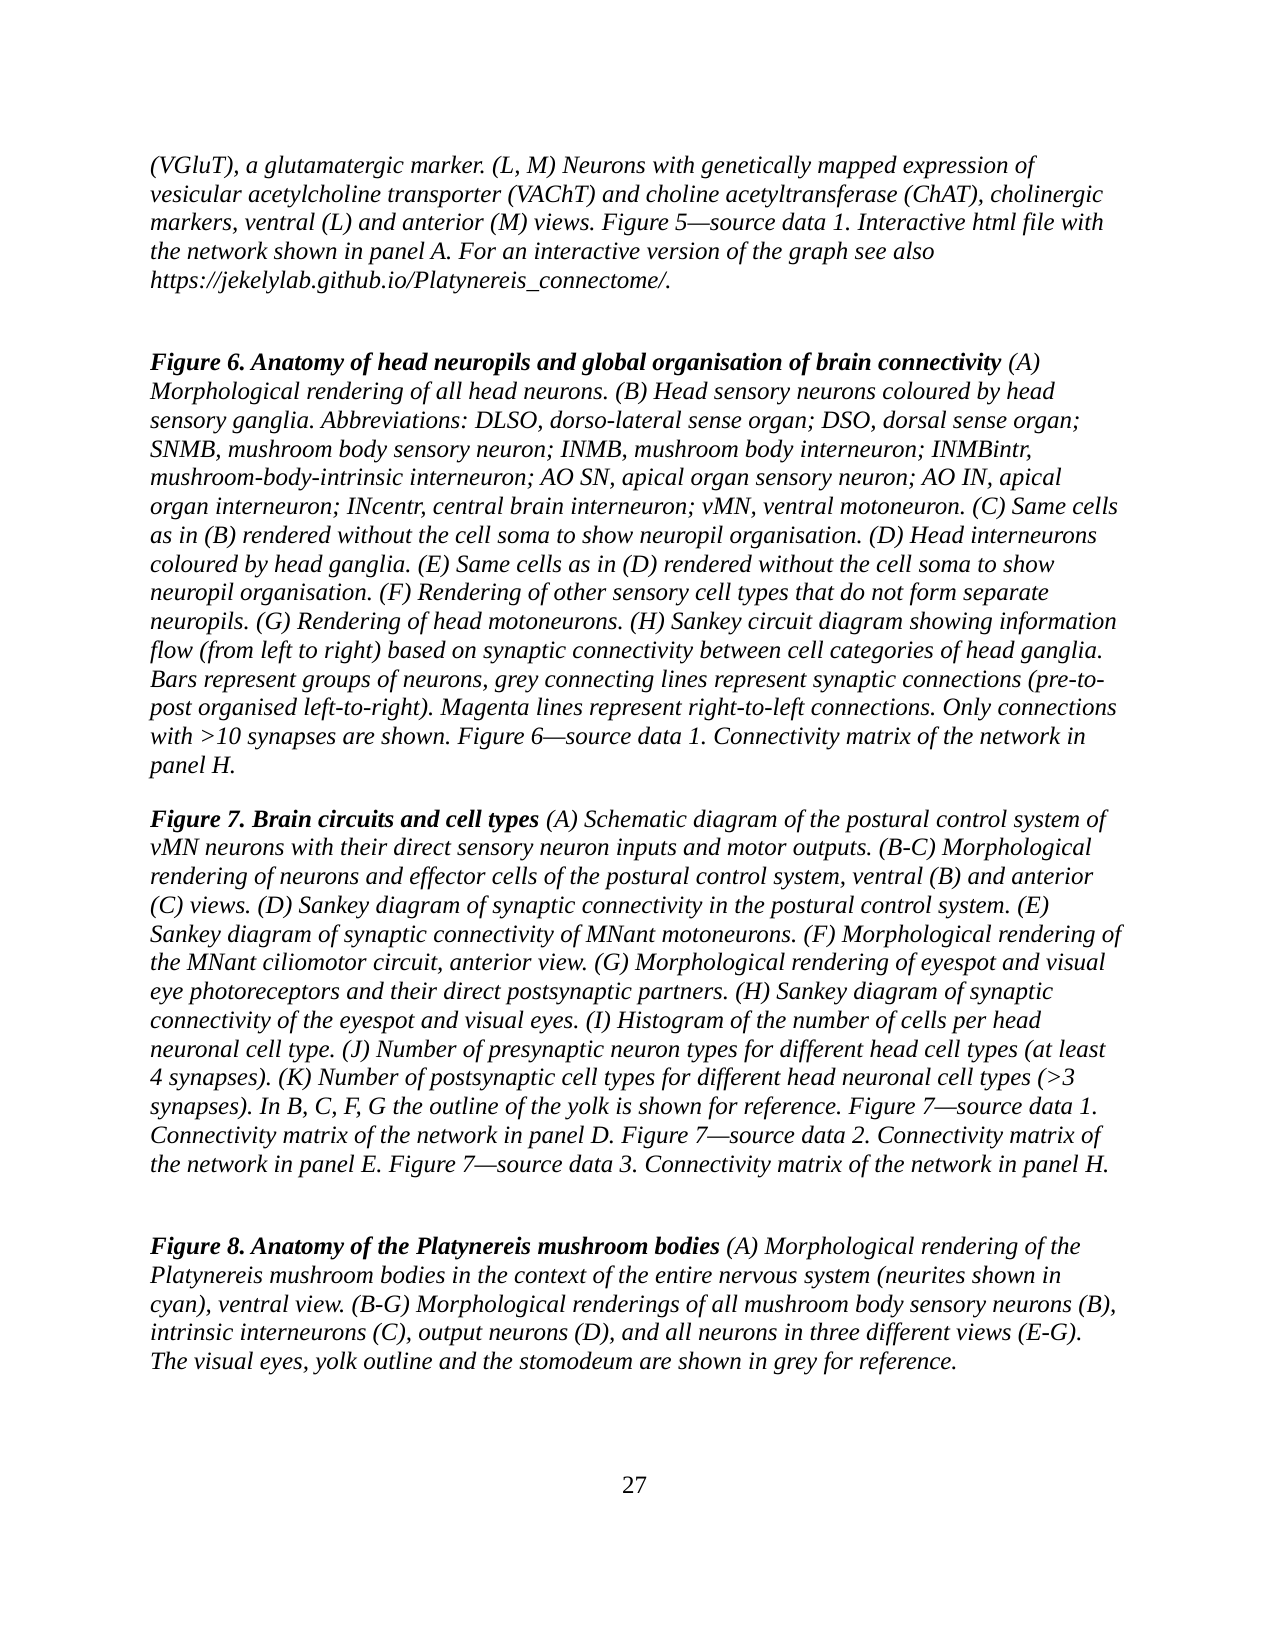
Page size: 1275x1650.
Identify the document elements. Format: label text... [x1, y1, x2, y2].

text (VGluT), a glutamatergic marker. (L, M) Neurons with genetically mapped expression of vesicular acetylcholine transporter (VAChT) and choline acetyltransferase (ChAT), cholinergic markers, ventral (L) and anterior (M) views. Figure 5—source data 1. Interactive html file with the network shown in panel A. For an interactive version of the graph see also https://jekelylab.github.io/Platynereis_connectome/. [150, 150, 1125, 294]
text Figure 6. Anatomy of head neuropils and global organisation of brain connectivity (A) Morphological rendering of all head neurons. (B) Head sensory neurons coloured by head sensory ganglia. Abbreviations: DLSO, dorso-lateral sense organ; DSO, dorsal sense organ; SNMB, mushroom body sensory neuron; INMB, mushroom body interneuron; INMBintr, mushroom-body-intrinsic interneuron; AO SN, apical organ sensory neuron; AO IN, apical organ interneuron; INcentr, central brain interneuron; vMN, ventral motoneuron. (C) Same cells as in (B) rendered without the cell soma to show neuropil organisation. (D) Head interneurons coloured by head ganglia. (E) Same cells as in (D) rendered without the cell soma to show neuropil organisation. (F) Rendering of other sensory cell types that do not form separate neuropils. (G) Rendering of head motoneurons. (H) Sankey circuit diagram showing information flow (from left to right) based on synaptic connectivity between cell categories of head ganglia. Bars represent groups of neurons, grey connecting lines represent synaptic connections (pre-to-post organised left-to-right). Magenta lines represent right-to-left connections. Only connections with >10 synapses are shown. Figure 6—source data 1. Connectivity matrix of the network in panel H. [150, 347, 1125, 779]
text Figure 8. Anatomy of the Platynereis mushroom bodies (A) Morphological rendering of the Platynereis mushroom bodies in the context of the entire nervous system (neurites shown in cyan), ventral view. (B-G) Morphological renderings of all mushroom body sensory neurons (B), intrinsic interneurons (C), output neurons (D), and all neurons in three different views (E-G). The visual eyes, yolk outline and the stomodeum are shown in grey for reference. [150, 1231, 1125, 1375]
text Figure 7. Brain circuits and cell types (A) Schematic diagram of the postural control system of vMN neurons with their direct sensory neuron inputs and motor outputs. (B-C) Morphological rendering of neurons and effector cells of the postural control system, ventral (B) and anterior (C) views. (D) Sankey diagram of synaptic connectivity in the postural control system. (E) Sankey diagram of synaptic connectivity of MNant motoneurons. (F) Morphological rendering of the MNant ciliomotor circuit, anterior view. (G) Morphological rendering of eyespot and visual eye photoreceptors and their direct postsynaptic partners. (H) Sankey diagram of synaptic connectivity of the eyespot and visual eyes. (I) Histogram of the number of cells per head neuronal cell type. (J) Number of presynaptic neuron types for different head cell types (at least 4 synapses). (K) Number of postsynaptic cell types for different head neuronal cell types (>3 synapses). In B, C, F, G the outline of the yolk is shown for reference. Figure 7—source data 1. Connectivity matrix of the network in panel D. Figure 7—source data 2. Connectivity matrix of the network in panel E. Figure 7—source data 3. Connectivity matrix of the network in panel H. [150, 804, 1125, 1177]
